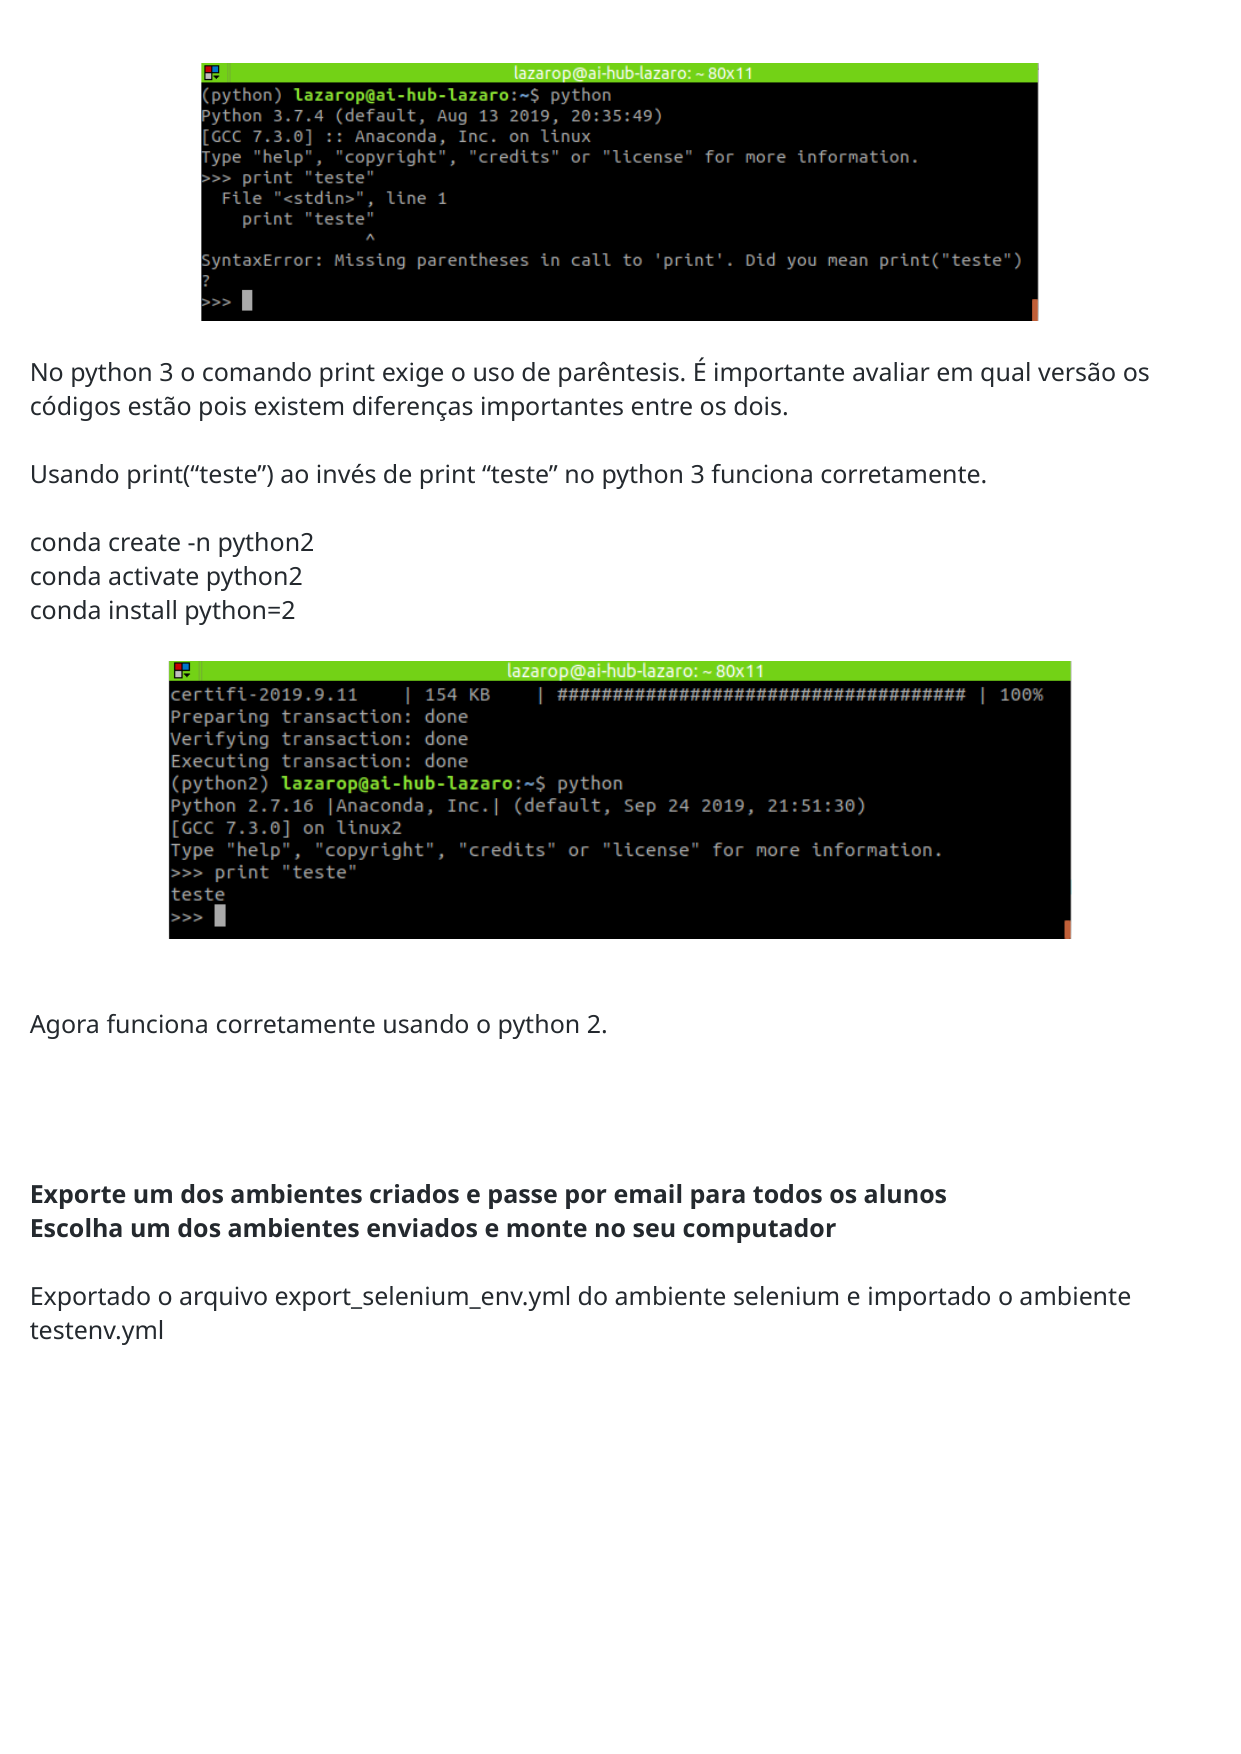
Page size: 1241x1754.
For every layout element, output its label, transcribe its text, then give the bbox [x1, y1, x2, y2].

text Exportado o arquivo export_selenium_env.yml do ambiente selenium e importado o ambiente testenv.yml [29, 1279, 1211, 1347]
text Usando print(“teste”) ao invés de print “teste” no python 3 funciona corretamente. [29, 457, 1211, 491]
text Agora funciona corretamente usando o python 2. [29, 1006, 1211, 1041]
text Escolha um dos ambientes enviados e monte no seu computador [29, 1211, 1211, 1245]
picture [168, 661, 1072, 939]
picture [201, 63, 1039, 321]
text conda create -n python2 [29, 525, 1211, 559]
text No python 3 o comando print exige o uso de parêntesis. É importante avaliar em qual versão os códigos estão pois existem diferenças importantes entre os dois. [29, 354, 1211, 422]
text Exporte um dos ambientes criados e passe por email para todos os alunos [29, 1177, 1211, 1211]
text conda install python=2 [29, 593, 1211, 627]
text conda activate python2 [29, 559, 1211, 593]
